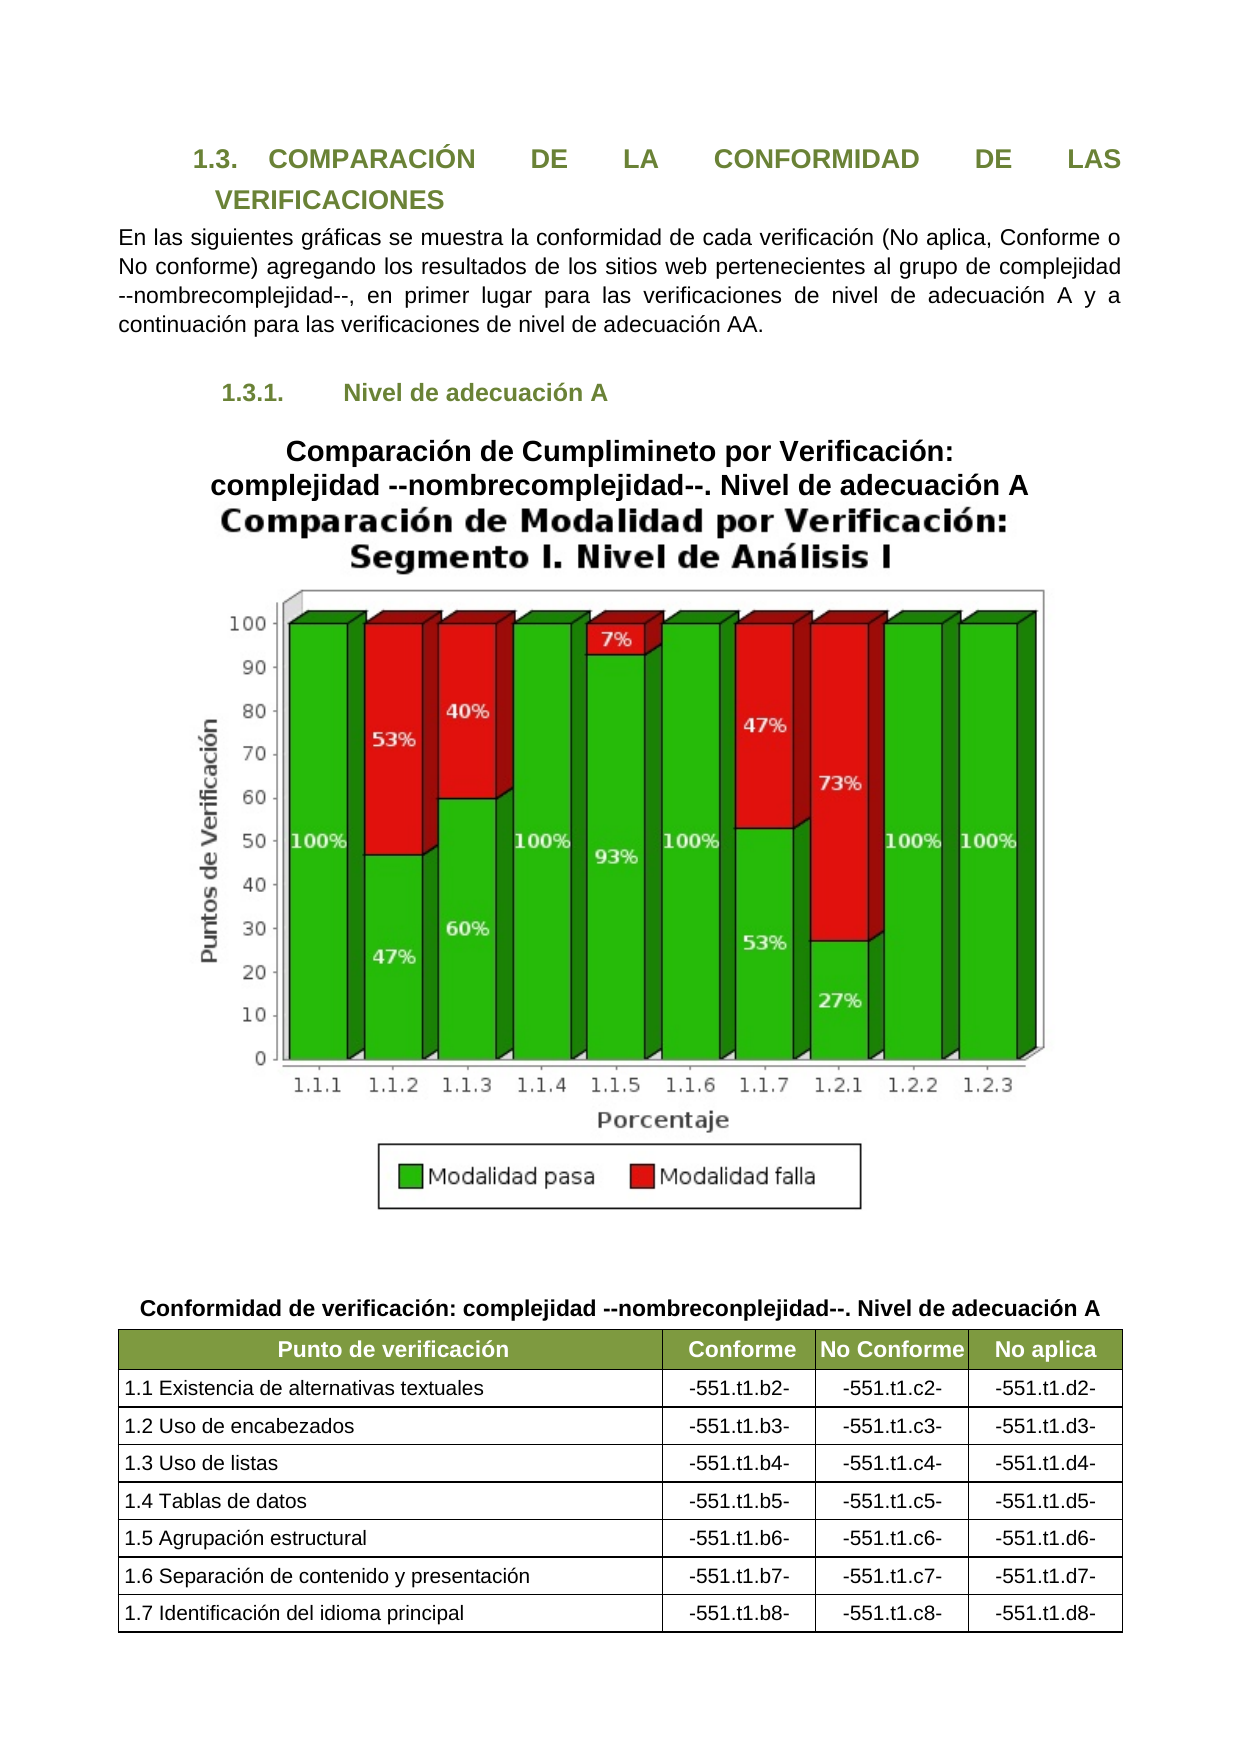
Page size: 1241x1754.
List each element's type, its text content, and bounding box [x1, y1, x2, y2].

table_cell -551.t1.b7- [663, 1558, 815, 1594]
table_cell -551.t1.b2- [663, 1370, 815, 1406]
table_cell 1.6 Separación de contenido y presentación [119, 1558, 662, 1594]
table_cell -551.t1.b6- [663, 1520, 815, 1556]
table_header No Conforme [816, 1330, 968, 1369]
table_cell -551.t1.c5- [816, 1483, 968, 1519]
table_cell -551.t1.b8- [663, 1595, 815, 1631]
text Conformidad de verificación: complejidad --nombreconplejidad--. Nivel de adecuación A [118, 1295, 1122, 1321]
table_cell -551.t1.b5- [663, 1483, 815, 1519]
table_cell 1.5 Agrupación estructural [119, 1520, 662, 1556]
table_cell 1.2 Uso de encabezados [119, 1408, 662, 1444]
table_cell -551.t1.d2- [969, 1370, 1122, 1406]
table_cell -551.t1.d8- [969, 1595, 1122, 1631]
text complejidad --nombrecomplejidad--. Nivel de adecuación A [118, 468, 1122, 501]
subtitle Comparación de la conformidad de las verificaciones [185, 143, 1122, 215]
text En las siguientes gráficas se muestra la conformidad de cada verificación (No aplica, Conforme o No conforme) agregando los resultados de los sitios web pertenecientes al grupo de complejidad --nombrecomplejidad--, en primer lugar para las verificaciones de nivel de adecuación A y a continuación para las verificaciones de nivel de adecuación AA. [118, 224, 1122, 338]
table_cell -551.t1.b4- [663, 1445, 815, 1481]
table_cell -551.t1.d7- [969, 1558, 1122, 1594]
table_cell -551.t1.b3- [663, 1408, 815, 1444]
picture [178, 501, 1062, 1211]
table_cell 1.7 Identificación del idioma principal [119, 1595, 662, 1631]
table_cell -551.t1.d5- [969, 1483, 1122, 1519]
table_header Conforme [663, 1330, 815, 1369]
table_cell 1.1 Existencia de alternativas textuales [119, 1370, 662, 1406]
table_cell -551.t1.c8- [816, 1595, 968, 1631]
subtitle Nivel de adecuación A [214, 378, 1122, 406]
table_header Punto de verificación [119, 1330, 662, 1369]
table_cell -551.t1.d3- [969, 1408, 1122, 1444]
table_cell -551.t1.c7- [816, 1558, 968, 1594]
text Comparación de Cumplimineto por Verificación: [118, 434, 1122, 468]
table_cell 1.4 Tablas de datos [119, 1483, 662, 1519]
table_cell 1.3 Uso de listas [119, 1445, 662, 1481]
table_cell -551.t1.d4- [969, 1445, 1122, 1481]
table_cell -551.t1.d6- [969, 1520, 1122, 1556]
table_cell -551.t1.c4- [816, 1445, 968, 1481]
table_cell -551.t1.c6- [816, 1520, 968, 1556]
table_cell -551.t1.c3- [816, 1408, 968, 1444]
table_header No aplica [969, 1330, 1122, 1369]
table_cell -551.t1.c2- [816, 1370, 968, 1406]
